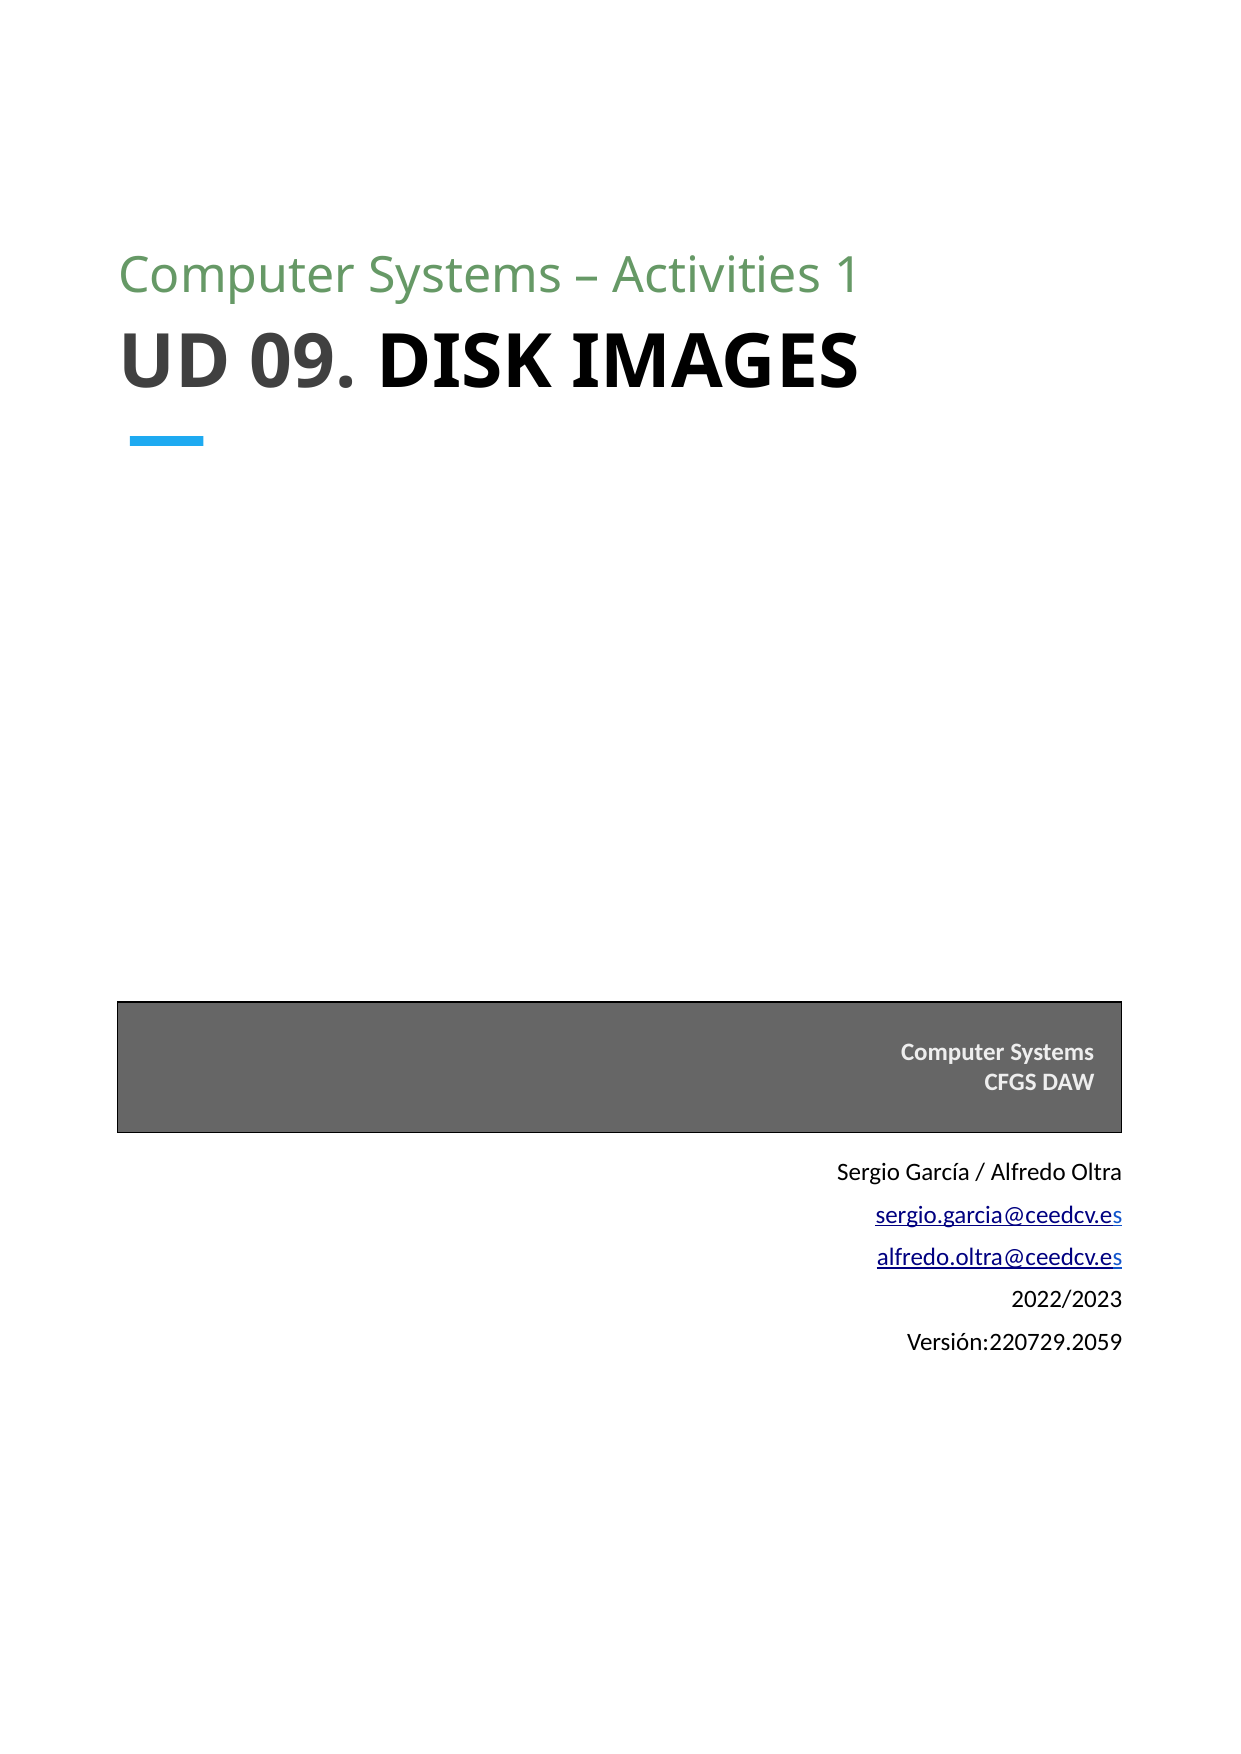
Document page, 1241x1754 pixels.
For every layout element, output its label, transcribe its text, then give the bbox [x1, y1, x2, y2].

text sergio.garcia@ceedcv.es [231, 1199, 1122, 1229]
text alfredo.oltra@ceedcv.es [231, 1241, 1122, 1272]
text Computer Systems – Activities 1 UD 09. Disk Images [118, 239, 1122, 409]
text CFGS DAW [121, 1066, 1094, 1097]
text Versión:220729.2059 [118, 1326, 1122, 1357]
text [231, 977, 1122, 1001]
text Computer Systems [121, 1036, 1094, 1066]
picture [129, 436, 204, 446]
text Sergio García / Alfredo Oltra [231, 1133, 1122, 1187]
text 2022/2023 [118, 1284, 1122, 1314]
